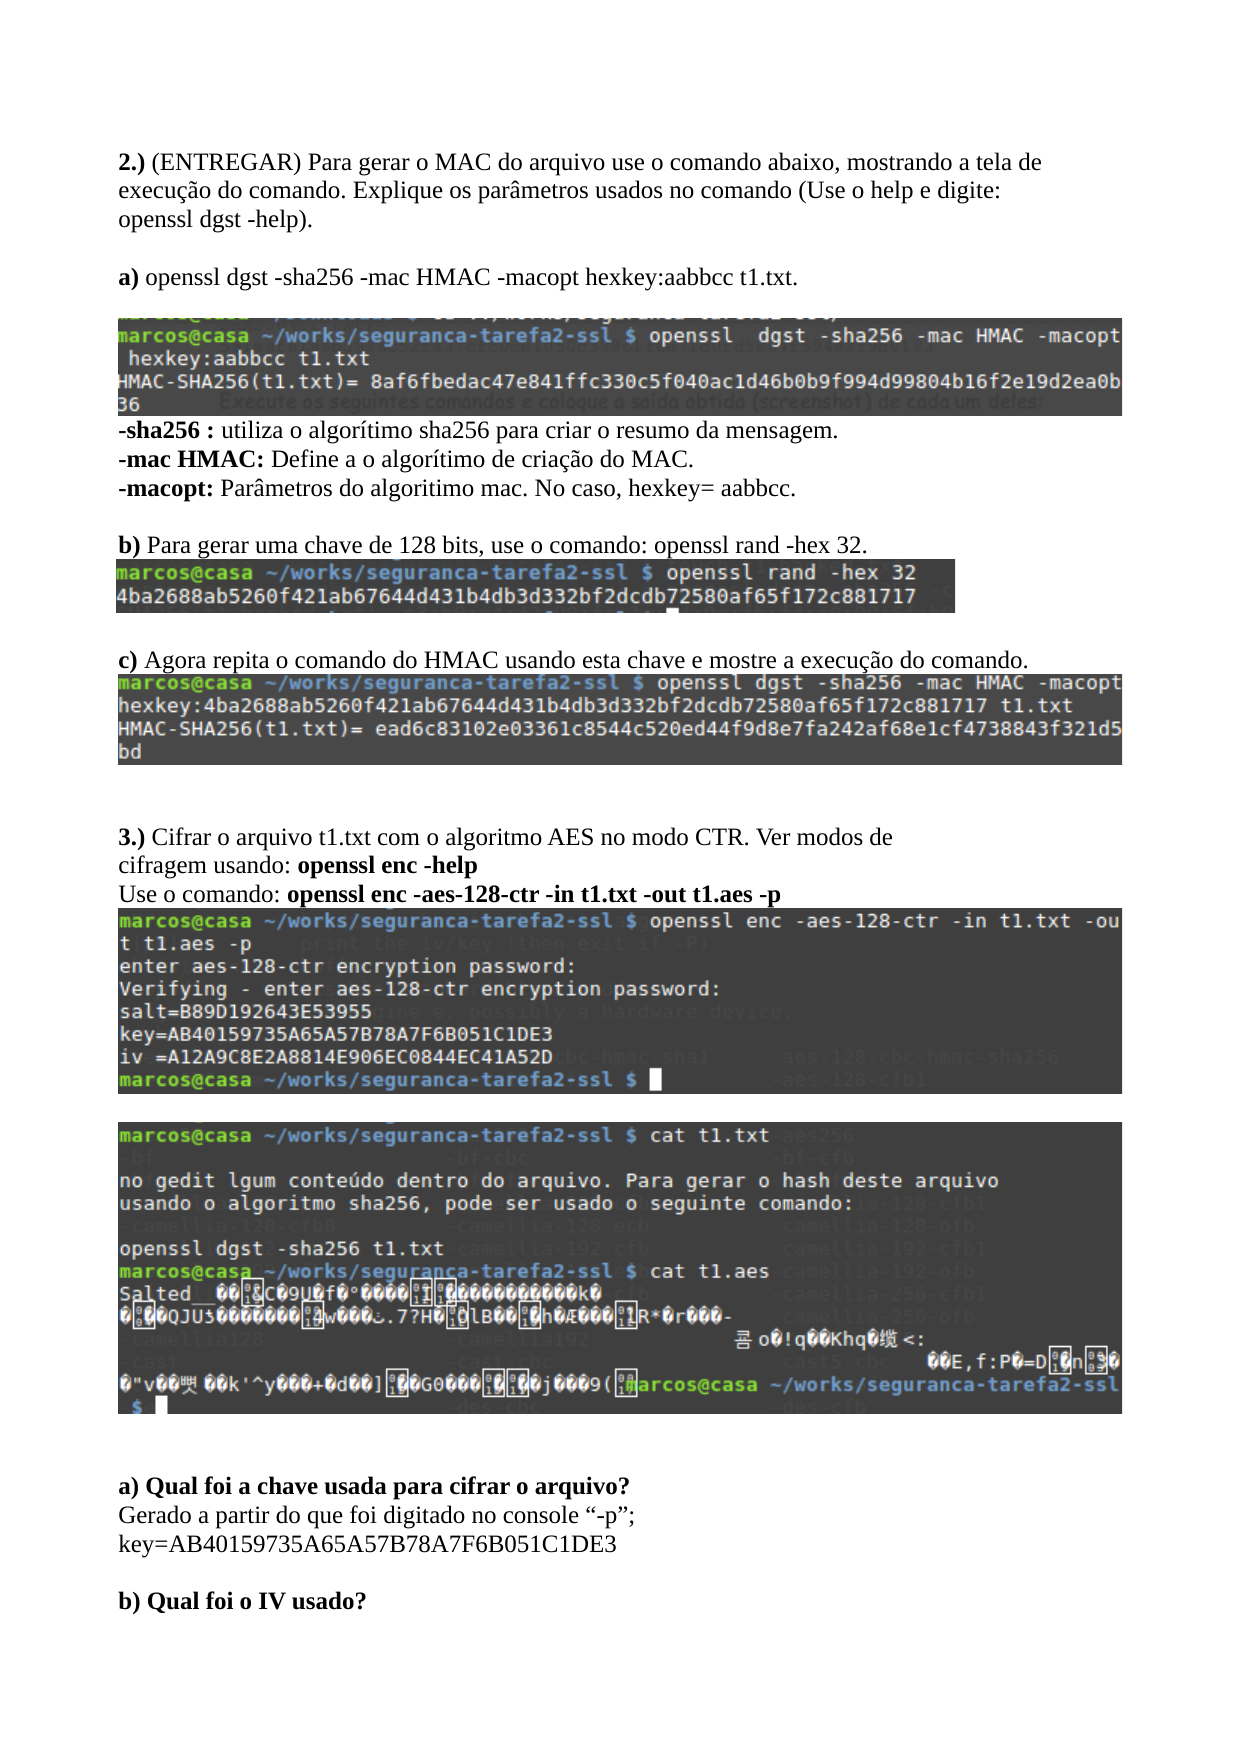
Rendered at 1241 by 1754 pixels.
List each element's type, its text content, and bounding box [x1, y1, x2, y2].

text -sha256 : utiliza o algorítimo sha256 para criar o resumo da mensagem. [118, 416, 1122, 444]
text b) Para gerar uma chave de 128 bits, use o comando: openssl rand -hex 32. [118, 530, 1122, 559]
picture [118, 674, 1123, 765]
picture [118, 908, 1123, 1094]
text 2.) (ENTREGAR) Para gerar o MAC do arquivo use o comando abaixo, mostrando a tela de [118, 147, 1122, 176]
text a) Qual foi a chave usada para cifrar o arquivo? [118, 1471, 1122, 1500]
picture [116, 559, 956, 613]
text Gerado a partir do que foi digitado no console “-p”; [118, 1500, 1122, 1529]
text -macopt: Parâmetros do algoritimo mac. No caso, hexkey= aabbcc. [118, 473, 1122, 502]
text b) Qual foi o IV usado? [118, 1586, 1122, 1615]
text openssl dgst -help). [118, 204, 1122, 233]
text key=AB40159735A65A57B78A7F6B051C1DE3 [118, 1529, 1122, 1558]
text cifragem usando: openssl enc -help [118, 851, 1122, 879]
picture [118, 1122, 1123, 1414]
text c) Agora repita o comando do HMAC usando esta chave e mostre a execução do comando. [118, 645, 1122, 674]
text Use o comando: openssl enc -aes-128-ctr -in t1.txt -out t1.aes -p [118, 879, 1122, 908]
text a) openssl dgst -sha256 -mac HMAC -macopt hexkey:aabbcc t1.txt. [118, 262, 1122, 291]
text -mac HMAC: Define a o algorítimo de criação do MAC. [118, 444, 1122, 473]
text [118, 291, 1122, 318]
text execução do comando. Explique os parâmetros usados no comando (Use o help e digite: [118, 176, 1122, 204]
picture [118, 318, 1123, 416]
text 3.) Cifrar o arquivo t1.txt com o algoritmo AES no modo CTR. Ver modos de [118, 822, 1122, 851]
